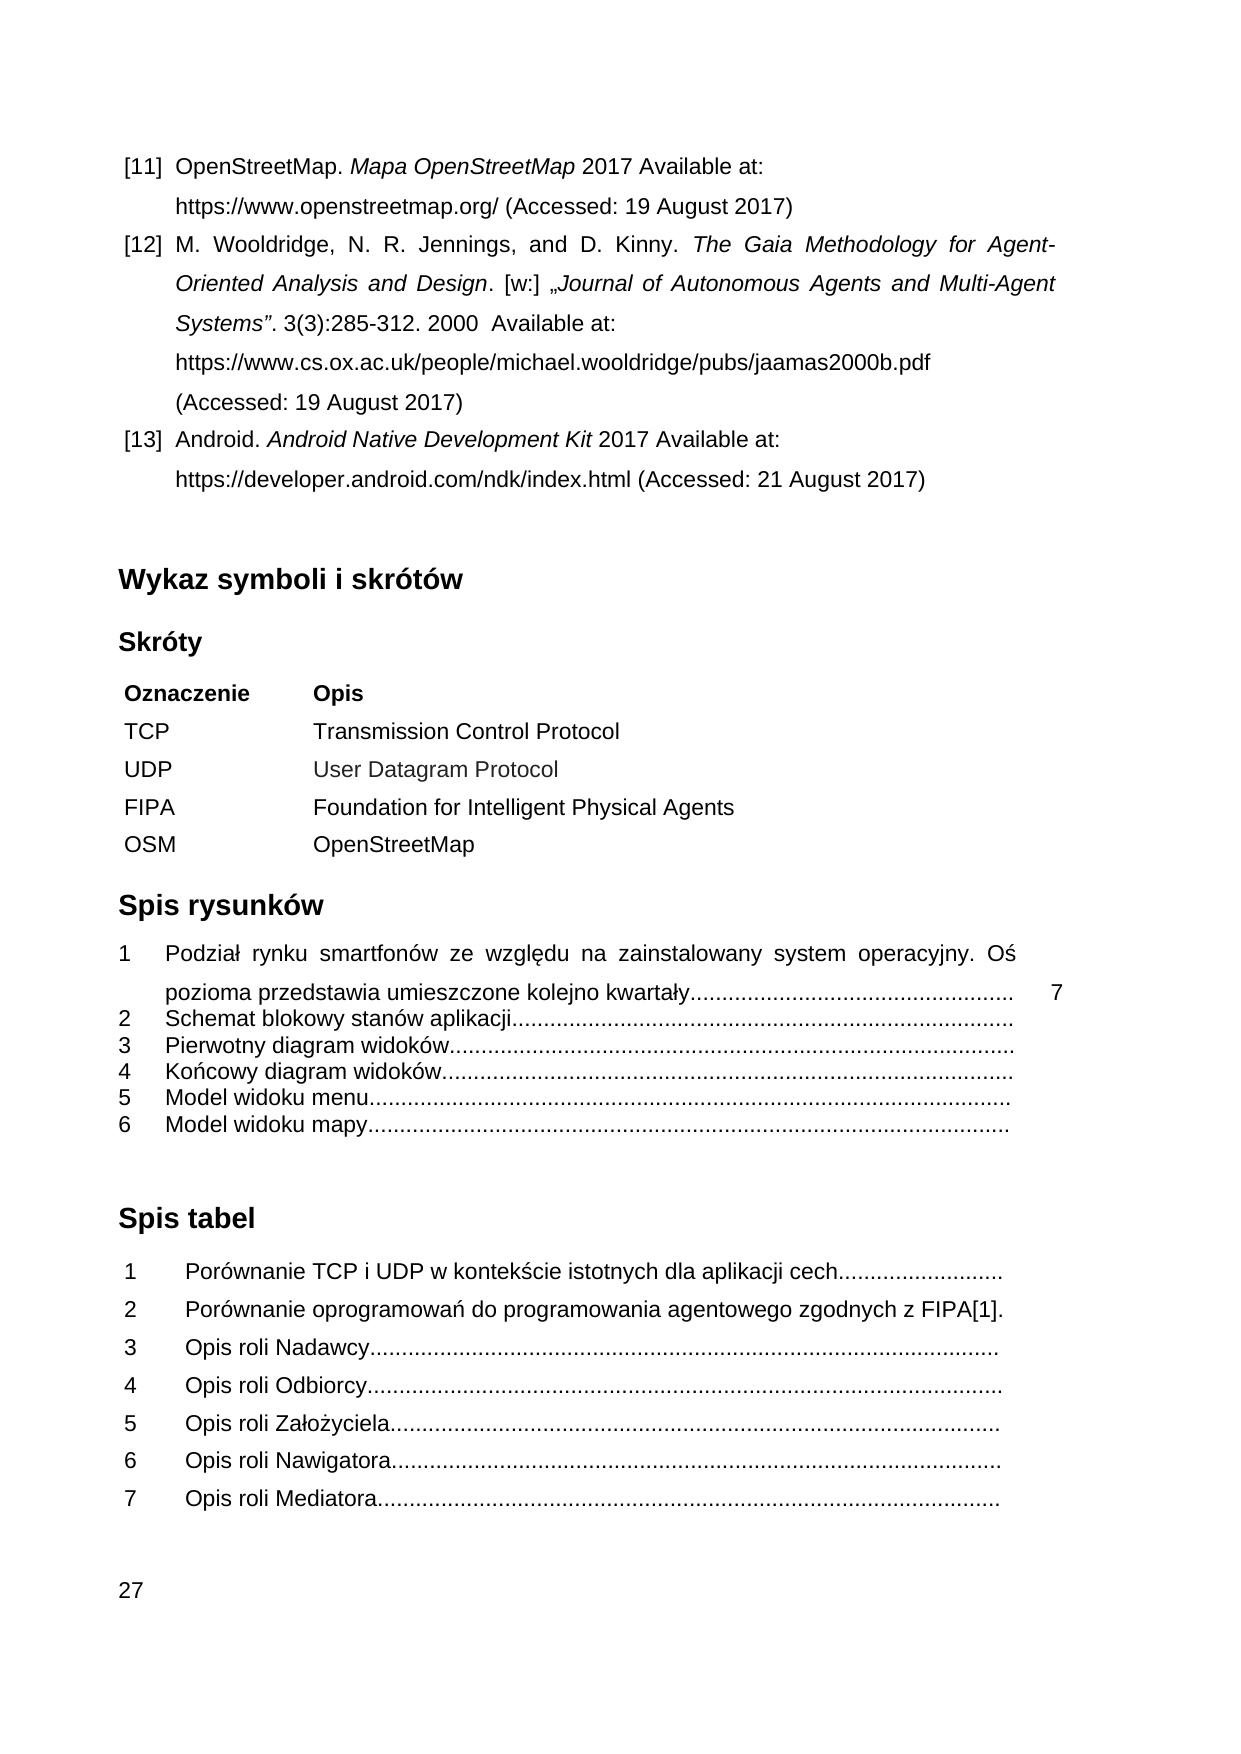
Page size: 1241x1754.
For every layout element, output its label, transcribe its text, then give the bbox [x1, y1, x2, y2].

table_cell Android. Android Native Development Kit 2017 Available at: https://developer.android.com/ndk/index.html (Accessed: 21 August 2017) [170, 421, 1063, 498]
table_cell OpenStreetMap [307, 826, 1063, 863]
table_cell Opis roli Mediatora.................................................................................................. [179, 1480, 1012, 1517]
table_cell [11] [118, 148, 169, 225]
table_header 7 [1016, 940, 1063, 1005]
table_cell [12] [118, 225, 169, 421]
table_cell Opis roli Założyciela................................................................................................ [179, 1404, 1012, 1442]
table_cell 5 [118, 1084, 165, 1111]
table_cell 6 [118, 1111, 165, 1137]
table_cell [1012, 1442, 1062, 1479]
table_cell Końcowy diagram widoków.......................................................................................... [165, 1058, 1016, 1084]
table_header [1012, 1253, 1062, 1290]
table_cell Porównanie oprogramowań do programowania agentowego zgodnych z FIPA[1]. [179, 1290, 1012, 1328]
table_cell Pierwotny diagram widoków......................................................................................... [165, 1032, 1016, 1058]
table_cell FIPA [118, 788, 307, 826]
table_cell Opis roli Nawigatora................................................................................................ [179, 1442, 1012, 1479]
table_cell [1012, 1366, 1062, 1404]
table_cell Transmission Control Protocol [307, 712, 1063, 750]
table_cell [1016, 1005, 1063, 1032]
table_cell 6 [118, 1442, 179, 1479]
table_header Podział rynku smartfonów ze względu na zainstalowany system operacyjny. Oś pozioma przedstawia umieszczone kolejno kwartały................................................... [165, 940, 1016, 1005]
table_cell OSM [118, 826, 307, 863]
table_cell Schemat blokowy stanów aplikacji............................................................................... [165, 1005, 1016, 1032]
table_cell Model widoku menu..................................................................................................... [165, 1084, 1016, 1111]
table_cell User Datagram Protocol [307, 750, 1063, 788]
table_cell 3 [118, 1328, 179, 1366]
table_cell OpenStreetMap. Mapa OpenStreetMap 2017 Available at: https://www.openstreetmap.org/ (Accessed: 19 August 2017) [170, 148, 1063, 225]
table_cell 3 [118, 1032, 165, 1058]
subtitle Wykaz symboli i skrótów [118, 562, 1063, 596]
table_cell [1016, 1084, 1063, 1111]
table_cell 5 [118, 1404, 179, 1442]
table_cell [1016, 1032, 1063, 1058]
table_cell 2 [118, 1005, 165, 1032]
table_cell TCP [118, 712, 307, 750]
table_cell 4 [118, 1058, 165, 1084]
table_cell UDP [118, 750, 307, 788]
table_header 1 [118, 1253, 179, 1290]
table_header Opis [307, 674, 1063, 712]
table_cell 4 [118, 1366, 179, 1404]
table_cell [1012, 1480, 1062, 1517]
table_header Porównanie TCP i UDP w kontekście istotnych dla aplikacji cech.......................... [179, 1253, 1012, 1290]
table_cell [1016, 1111, 1063, 1137]
table_cell M. Wooldridge, N. R. Jennings, and D. Kinny. The Gaia Methodology for Agent-Oriented Analysis and Design. [w:] „Journal of Autonomous Agents and Multi-Agent Systems”. 3(3):285-312. 2000 Available at: https://www.cs.ox.ac.uk/people/michael.wooldridge/pubs/jaamas2000b.pdf (Accessed: 19 August 2017) [170, 225, 1063, 421]
table_cell [1012, 1404, 1062, 1442]
table_cell [1012, 1290, 1062, 1328]
subtitle Skróty [118, 626, 1063, 657]
table_cell [1012, 1328, 1062, 1366]
table_cell Foundation for Intelligent Physical Agents [307, 788, 1063, 826]
table_cell [13] [118, 421, 169, 498]
table_header Oznaczenie [118, 674, 307, 712]
table_header 1 [118, 940, 165, 1005]
table_cell [1016, 1058, 1063, 1084]
subtitle Spis tabel [118, 1202, 1063, 1235]
subtitle Spis rysunków [118, 888, 1063, 922]
table_cell Opis roli Odbiorcy.................................................................................................... [179, 1366, 1012, 1404]
table_cell Opis roli Nadawcy................................................................................................... [179, 1328, 1012, 1366]
table_cell Model widoku mapy..................................................................................................... [165, 1111, 1016, 1137]
table_cell 7 [118, 1480, 179, 1517]
table_cell 2 [118, 1290, 179, 1328]
